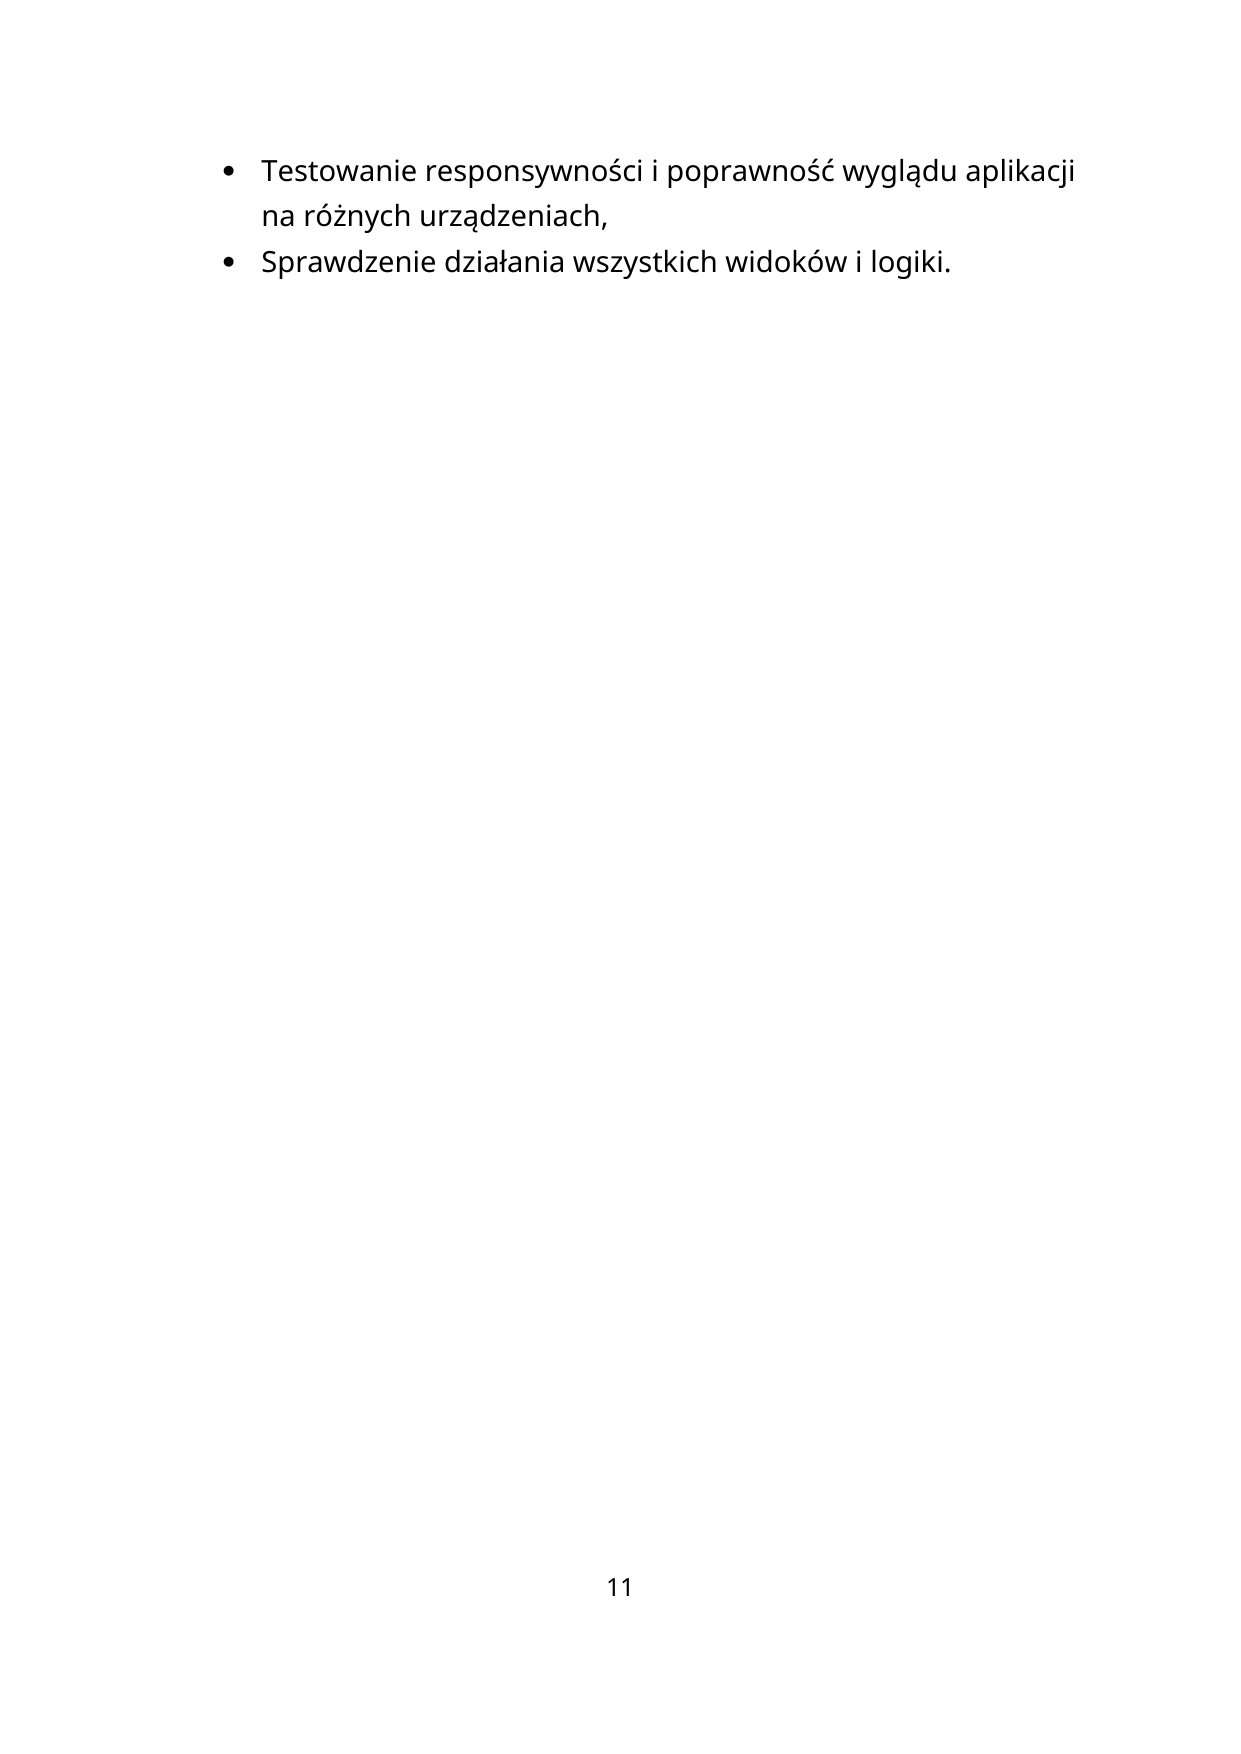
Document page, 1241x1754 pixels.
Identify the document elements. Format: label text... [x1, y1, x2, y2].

list Sprawdzenie działania wszystkich widoków i logiki. [224, 241, 1090, 281]
list Testowanie responsywności i poprawność wyglądu aplikacji na różnych urządzeniach, [224, 150, 1090, 235]
